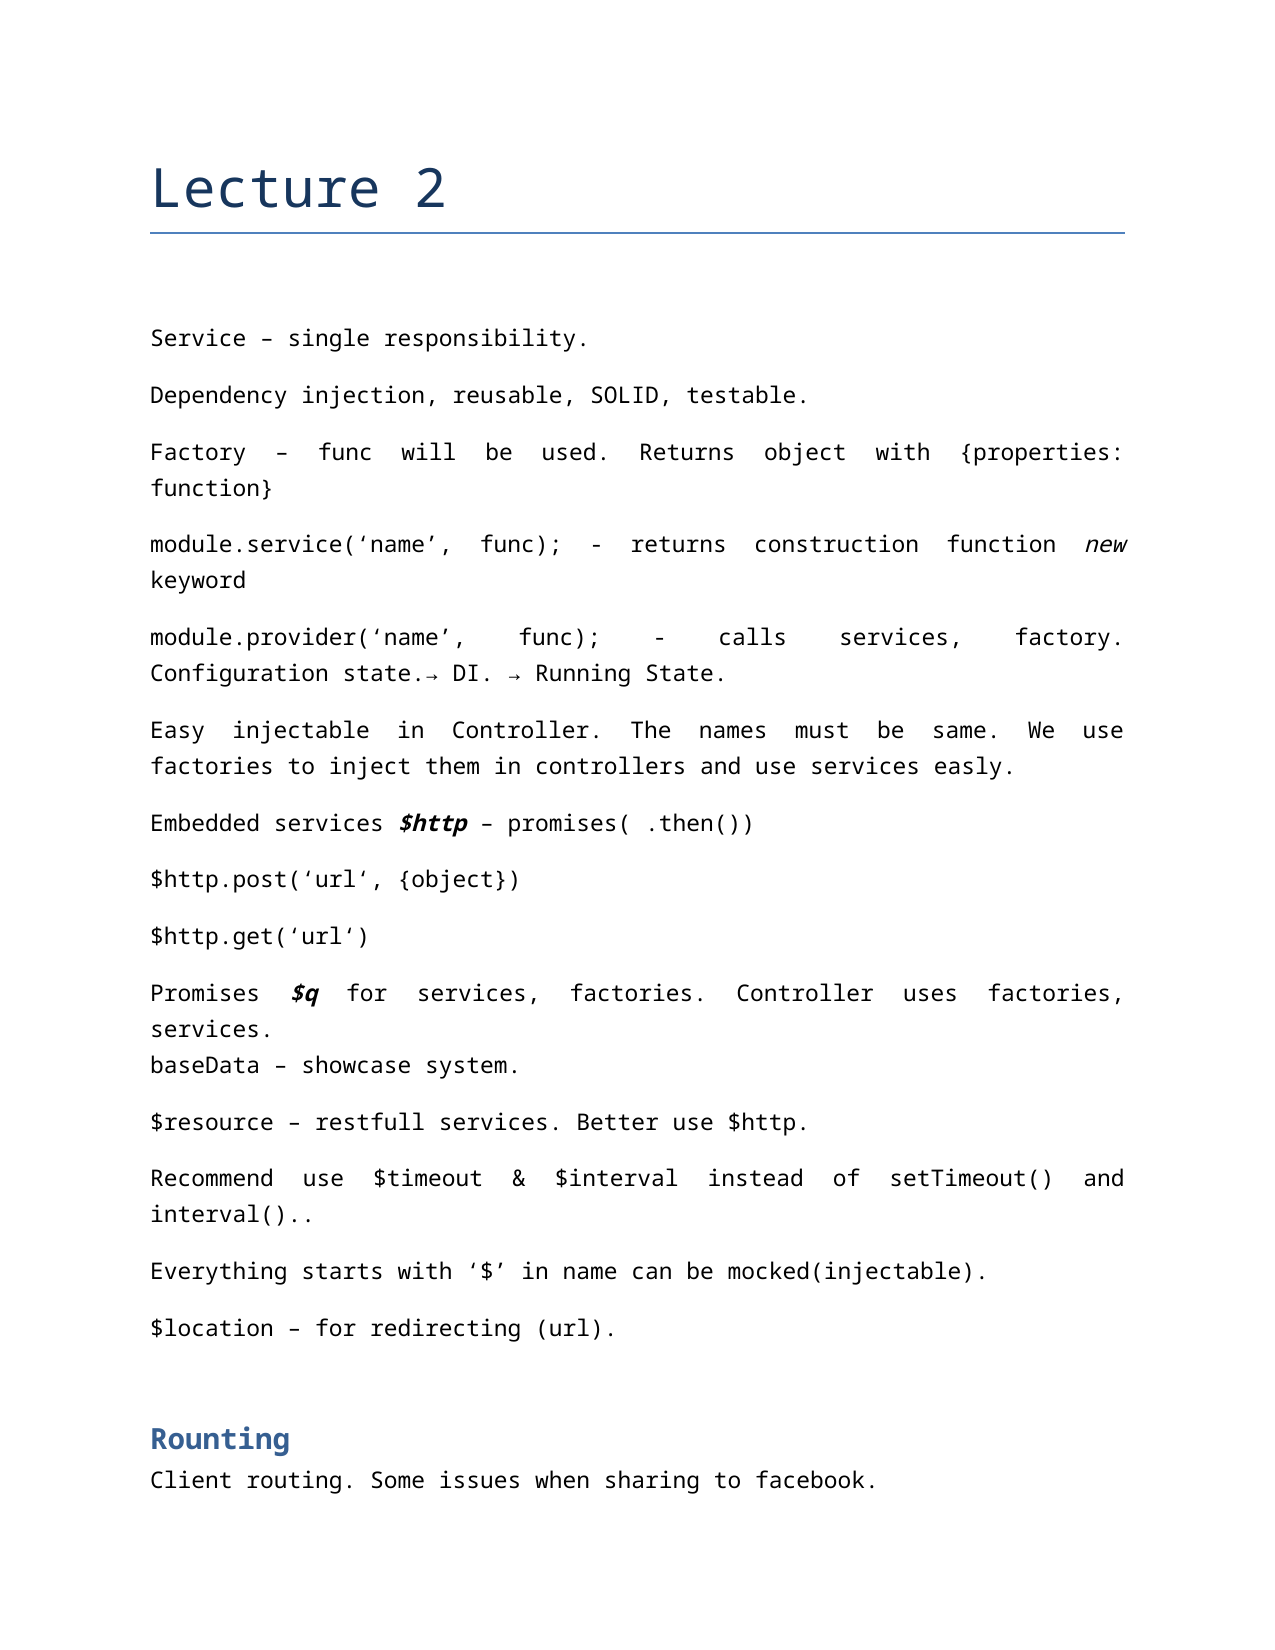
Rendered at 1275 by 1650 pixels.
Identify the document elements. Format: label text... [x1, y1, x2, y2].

text $resource – restfull services. Better use $http. [150, 1106, 1125, 1137]
text $location – for redirecting (url). [150, 1312, 1125, 1343]
text Dependency injection, reusable, SOLID, testable. [150, 379, 1125, 410]
title Lecture 2 [150, 150, 1125, 232]
text Client routing. Some issues when sharing to facebook. [150, 1464, 1125, 1495]
text $http.post(‘url‘, {object}) [150, 863, 1125, 894]
text module.service(‘name’, func); - returns construction function new keyword [150, 528, 1125, 596]
text Recommend use $timeout & $interval instead of setTimeout() and interval().. [150, 1162, 1125, 1229]
text $http.get(‘url‘) [150, 920, 1125, 951]
text module.provider(‘name’, func); - calls services, factory. Configuration state.→ DI. → Running State. [150, 621, 1125, 688]
text Easy injectable in Controller. The names must be same. We use factories to inject them in controllers and use services easly. [150, 714, 1125, 781]
text Promises $q for services, factories. Controller uses factories, services. baseData – showcase system. [150, 977, 1125, 1080]
text Embedded services $http – promises( .then()) [150, 807, 1125, 838]
text Service – single responsibility. [150, 322, 1125, 353]
text Everything starts with ‘$’ in name can be mocked(injectable). [150, 1255, 1125, 1286]
subtitle Rounting [150, 1418, 1125, 1458]
text Factory – func will be used. Returns object with {properties: function} [150, 436, 1125, 503]
